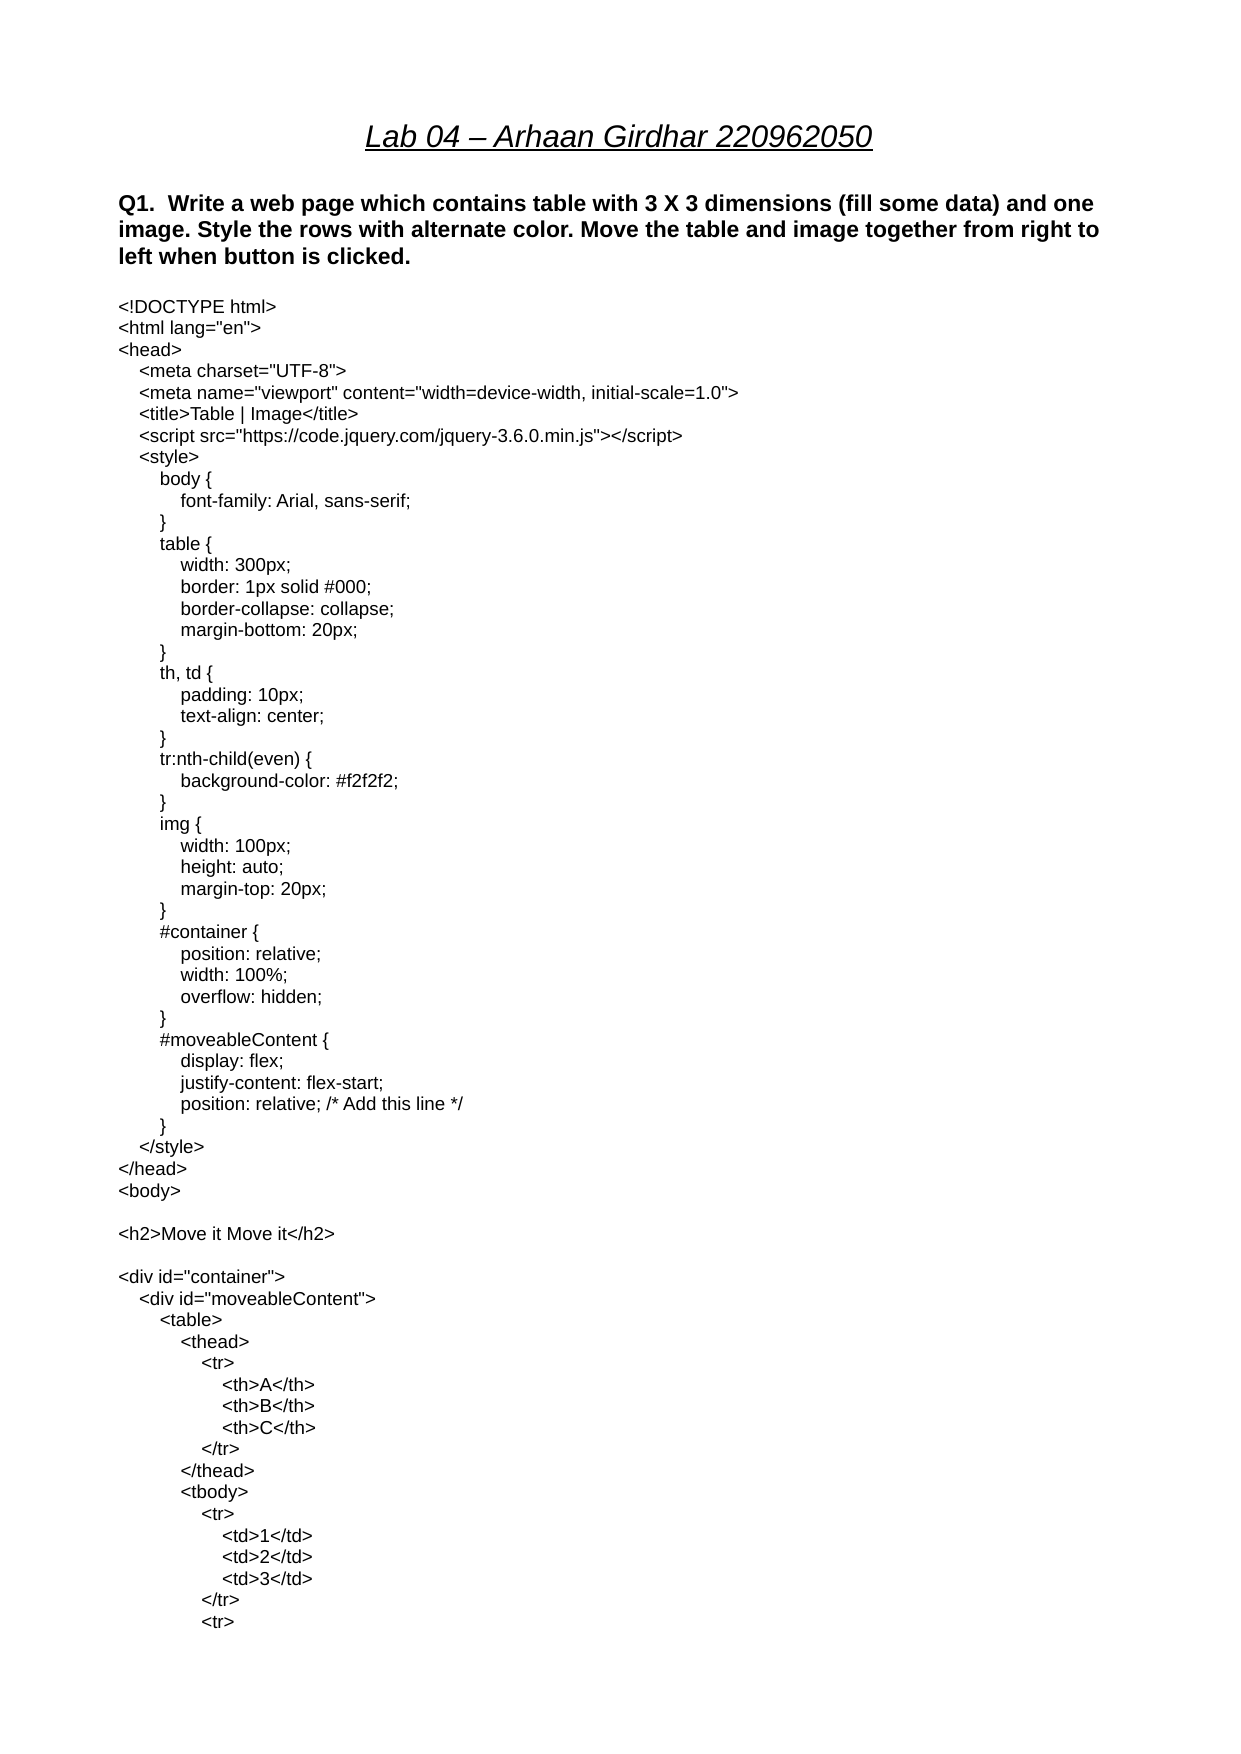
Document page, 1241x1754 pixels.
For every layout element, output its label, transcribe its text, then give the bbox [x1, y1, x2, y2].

text <td>1</td> [118, 1524, 1122, 1546]
text <th>A</th> [118, 1373, 1122, 1395]
text font-family: Arial, sans-serif; [118, 489, 1122, 511]
text } [118, 640, 1122, 662]
text background-color: #f2f2f2; [118, 770, 1122, 791]
text width: 100%; [118, 964, 1122, 985]
text height: auto; [118, 856, 1122, 878]
text <th>B</th> [118, 1395, 1122, 1417]
text Q1. Write a web page which contains table with 3 X 3 dimensions (fill some data) and one image. Style the rows with alternate color. Move the table and image together from right to left when button is clicked. [118, 190, 1122, 269]
text } [118, 899, 1122, 921]
text </head> [118, 1158, 1122, 1179]
text width: 100px; [118, 834, 1122, 856]
text border-collapse: collapse; [118, 597, 1122, 619]
text <body> [118, 1179, 1122, 1201]
text margin-bottom: 20px; [118, 619, 1122, 640]
text <tbody> [118, 1481, 1122, 1503]
text } [118, 1007, 1122, 1028]
text padding: 10px; [118, 683, 1122, 705]
text position: relative; /* Add this line */ [118, 1093, 1122, 1115]
text th, td { [118, 662, 1122, 683]
text Lab 04 – Arhaan Girdhar 220962050 [118, 118, 1122, 154]
text <tr> [118, 1352, 1122, 1373]
text <meta name="viewport" content="width=device-width, initial-scale=1.0"> [118, 382, 1122, 403]
text </thead> [118, 1460, 1122, 1481]
text <h2>Move it Move it</h2> [118, 1223, 1122, 1244]
text <!DOCTYPE html> [118, 295, 1122, 317]
text <style> [118, 446, 1122, 468]
text <title>Table | Image</title> [118, 403, 1122, 425]
text <tr> [118, 1611, 1122, 1632]
text <script src="https://code.jquery.com/jquery-3.6.0.min.js"></script> [118, 425, 1122, 446]
text </tr> [118, 1589, 1122, 1611]
text body { [118, 468, 1122, 489]
text </style> [118, 1136, 1122, 1158]
text <td>2</td> [118, 1546, 1122, 1568]
text text-align: center; [118, 705, 1122, 727]
text } [118, 727, 1122, 748]
text } [118, 791, 1122, 813]
text width: 300px; [118, 554, 1122, 576]
text } [118, 1115, 1122, 1136]
text margin-top: 20px; [118, 878, 1122, 899]
text #container { [118, 921, 1122, 942]
text <thead> [118, 1330, 1122, 1352]
text <td>3</td> [118, 1568, 1122, 1589]
text <head> [118, 338, 1122, 360]
text <div id="container"> [118, 1266, 1122, 1287]
text table { [118, 533, 1122, 554]
text #moveableContent { [118, 1028, 1122, 1050]
text position: relative; [118, 942, 1122, 964]
text <div id="moveableContent"> [118, 1287, 1122, 1309]
text <html lang="en"> [118, 317, 1122, 338]
text overflow: hidden; [118, 985, 1122, 1007]
text <meta charset="UTF-8"> [118, 360, 1122, 382]
text display: flex; [118, 1050, 1122, 1072]
text <tr> [118, 1503, 1122, 1524]
text <table> [118, 1309, 1122, 1330]
text border: 1px solid #000; [118, 576, 1122, 597]
text tr:nth-child(even) { [118, 748, 1122, 770]
text <th>C</th> [118, 1417, 1122, 1438]
text img { [118, 813, 1122, 834]
text </tr> [118, 1438, 1122, 1460]
text } [118, 511, 1122, 533]
text justify-content: flex-start; [118, 1072, 1122, 1093]
